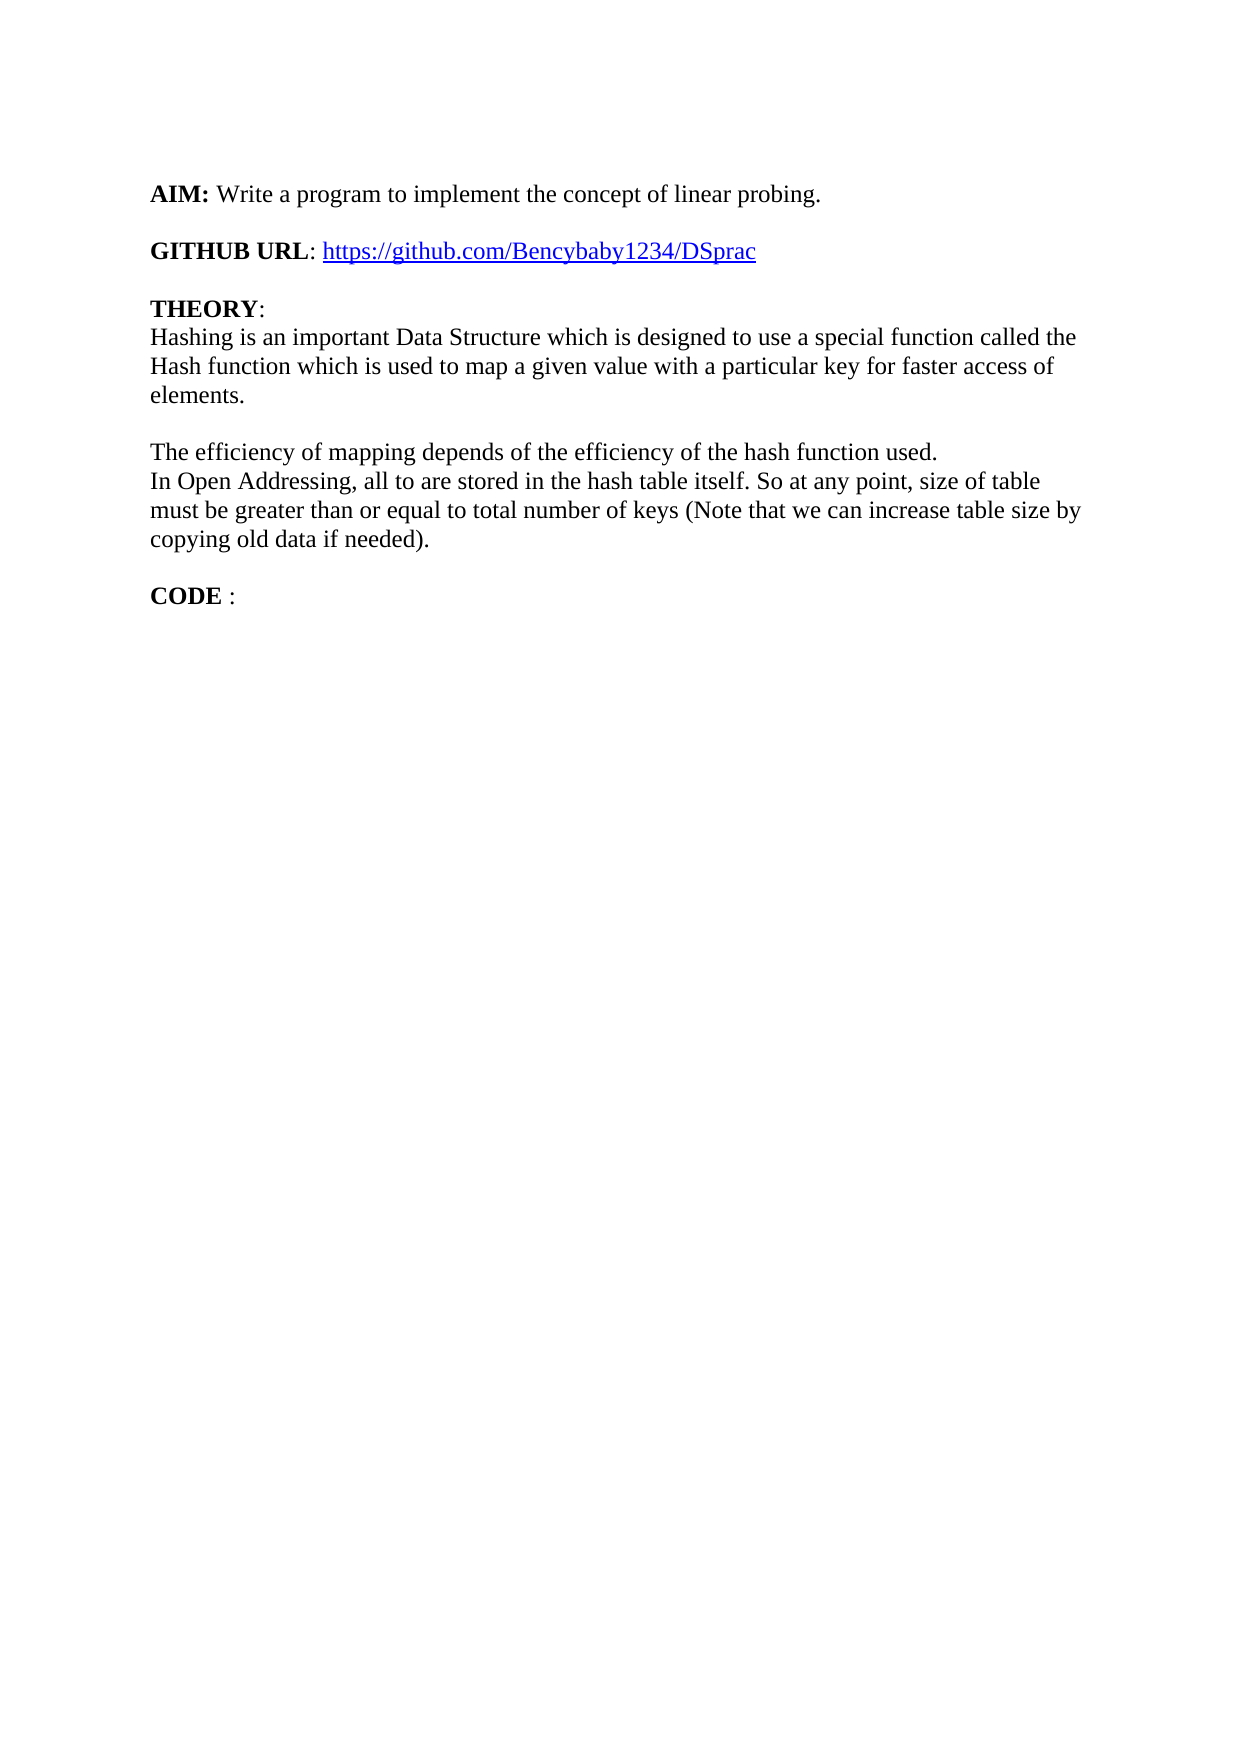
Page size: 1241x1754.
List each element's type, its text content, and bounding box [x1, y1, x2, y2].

text In Open Addressing, all to are stored in the hash table itself. So at any point, size of table must be greater than or equal to total number of keys (Note that we can increase table size by copying old data if needed). [150, 466, 1090, 552]
text The efficiency of mapping depends of the efficiency of the hash function used. [150, 437, 1090, 466]
text Hashing is an important Data Structure which is designed to use a special function called the Hash function which is used to map a given value with a particular key for faster access of elements. [150, 322, 1090, 409]
text CODE : [150, 581, 1090, 610]
text GITHUB URL: https://github.com/Bencybaby1234/DSprac [150, 236, 1090, 265]
text AIM: Write a program to implement the concept of linear probing. [150, 179, 1090, 207]
text THEORY: [150, 294, 1090, 322]
